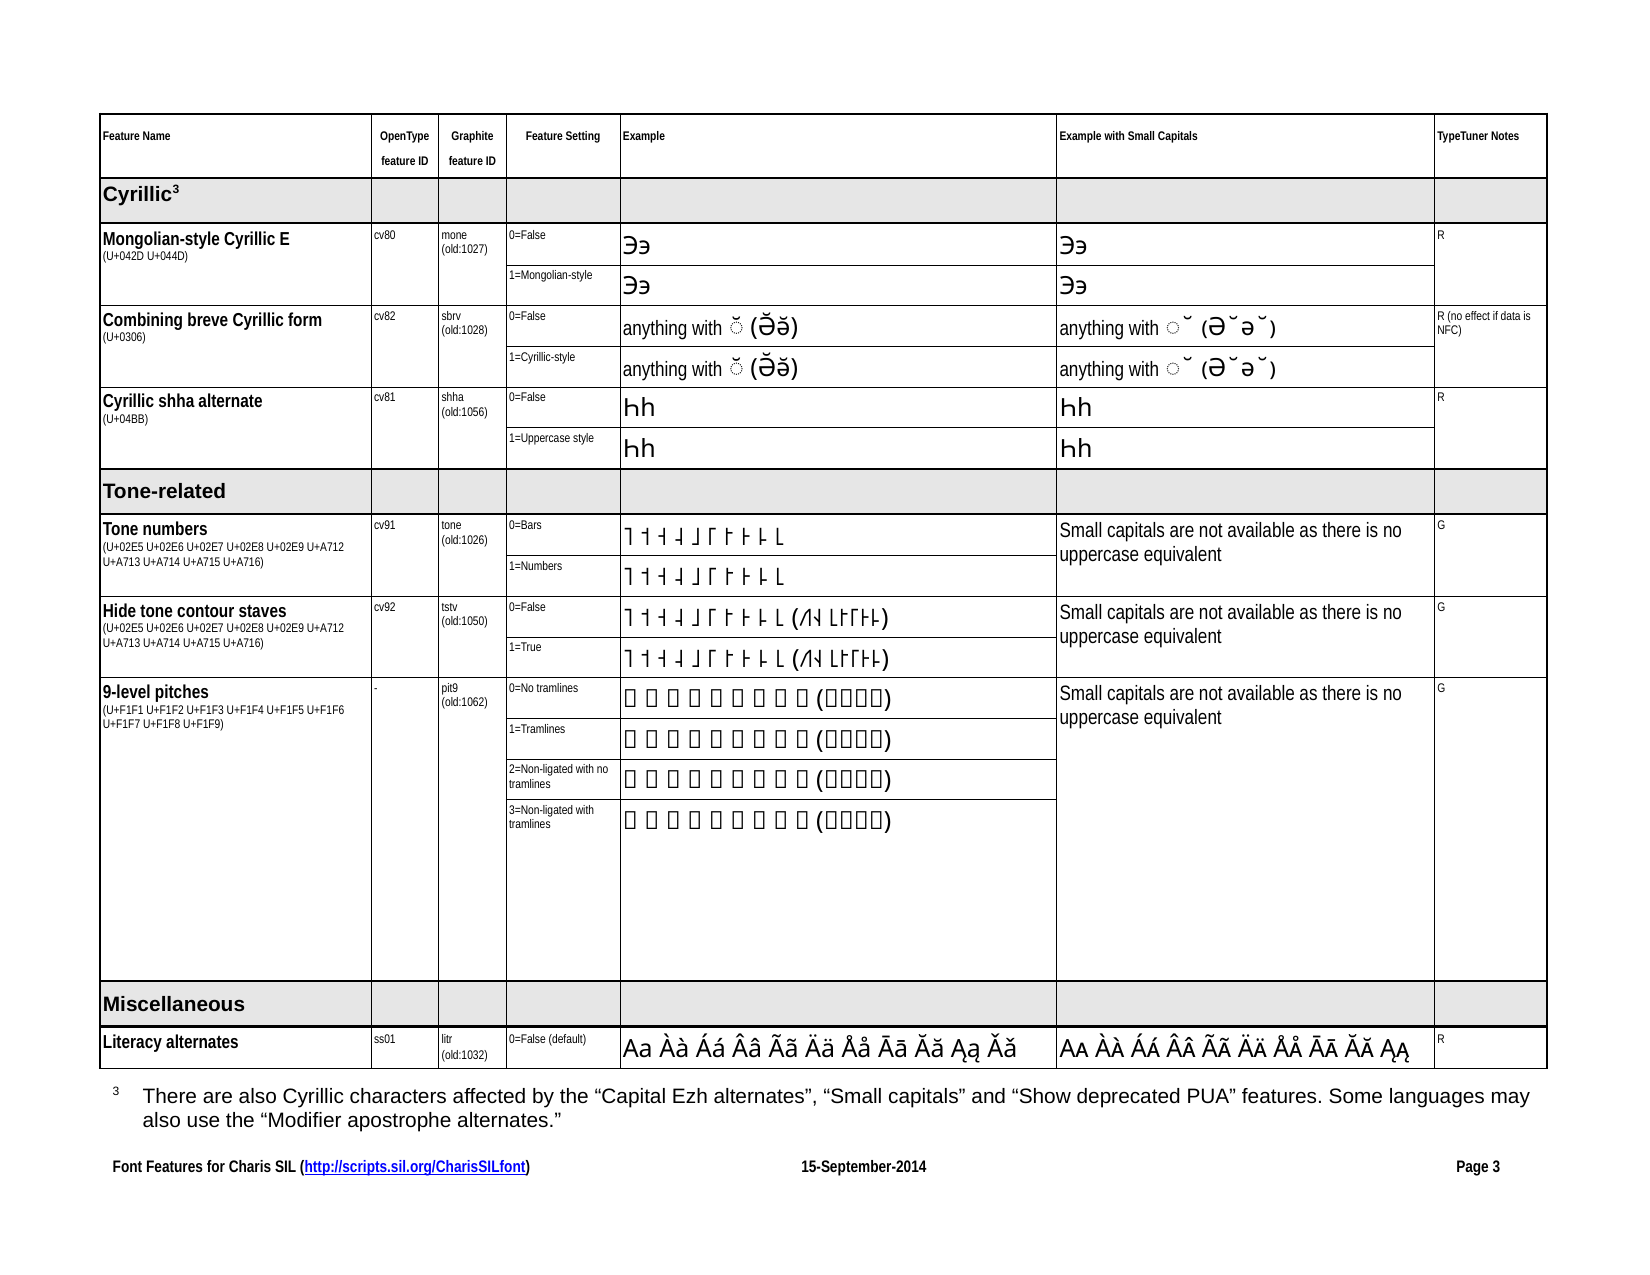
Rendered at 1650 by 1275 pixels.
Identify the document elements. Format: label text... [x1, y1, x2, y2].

table_cell [439, 470, 506, 513]
table_cell anything with ◌̆ (Ә̆ә̆) [621, 306, 1056, 346]
table_cell          () [621, 719, 1056, 758]
table_cell [1435, 179, 1546, 222]
table_cell 3=Non-ligated with tramlines [507, 800, 620, 980]
table_cell ss01 [372, 1028, 438, 1068]
table_cell ˥ ˦ ˧ ˨ ˩ ꜒ ꜓ ꜔ ꜕ ꜖ (˩˦˥˧˨ ꜖꜓꜒꜔꜕) [621, 597, 1056, 637]
table_cell Miscellaneous [101, 982, 371, 1025]
table_cell ˥ ˦ ˧ ˨ ˩ ꜒ ꜓ ꜔ ꜕ ꜖ [621, 515, 1056, 555]
table_cell          () [621, 760, 1056, 799]
table_cell Small capitals are not available as there is no uppercase equivalent [1057, 515, 1434, 596]
table_cell mone (old:1027) [439, 224, 506, 305]
table_cell Һһ [621, 428, 1056, 468]
table_cell cv82 [372, 306, 438, 386]
table_cell shha (old:1056) [439, 388, 506, 468]
table_cell 0=False [507, 388, 620, 427]
table_header TypeTuner Notes [1435, 115, 1546, 177]
table_cell Һһ [621, 388, 1056, 427]
table_cell [1057, 179, 1434, 222]
table_cell 1=Uppercase style [507, 428, 620, 468]
table_header OpenType feature ID [372, 115, 438, 177]
table_cell R [1435, 224, 1546, 305]
table_cell anything with ◌̆ (Ә̆ә̆) [1057, 306, 1434, 346]
table_cell 2=Non-ligated with no tramlines [507, 760, 620, 799]
table_cell Ээ [1057, 266, 1434, 305]
table_cell 1=True [507, 638, 620, 677]
table_header Example with Small Capitals [1057, 115, 1434, 177]
table_cell ˥ ˦ ˧ ˨ ˩ ꜒ ꜓ ꜔ ꜕ ꜖ (˩˦˥˧˨ ꜖꜓꜒꜔꜕) [621, 638, 1056, 677]
table_cell R (no effect if data is NFC) [1435, 306, 1546, 386]
table_cell 1=Tramlines [507, 719, 620, 758]
table_cell Literacy alternates [101, 1028, 371, 1068]
table_cell anything with ◌̆ (Ә̆ә̆) [1057, 347, 1434, 386]
table_cell Cyrillic [101, 179, 371, 222]
table_cell [439, 982, 506, 1025]
table_cell G [1435, 678, 1546, 980]
table_cell R [1435, 388, 1546, 468]
table_cell Һһ [1057, 428, 1434, 468]
table_cell Hide tone contour staves (U+02E5 U+02E6 U+02E7 U+02E8 U+02E9 U+A712 U+A713 U+A714 U+A715 U+A716) [101, 597, 371, 677]
table_cell 0=False [507, 306, 620, 346]
table_cell [439, 179, 506, 222]
table_cell tstv (old:1050) [439, 597, 506, 677]
table_cell [621, 982, 1056, 1025]
table_cell 0=No tramlines [507, 678, 620, 718]
table_cell cv80 [372, 224, 438, 305]
table_cell [372, 179, 438, 222]
table_cell [1435, 982, 1546, 1025]
table_cell          () [621, 678, 1056, 718]
table_cell [372, 982, 438, 1025]
table_header Feature Setting [507, 115, 620, 177]
table_cell Ээ [1057, 224, 1434, 264]
table_cell G [1435, 515, 1546, 596]
table_cell 9-level pitches (U+F1F1 U+F1F2 U+F1F3 U+F1F4 U+F1F5 U+F1F6 U+F1F7 U+F1F8 U+F1F9) [101, 678, 371, 980]
table_cell [1057, 470, 1434, 513]
table_cell 1=Cyrillic-style [507, 347, 620, 386]
table_cell litr (old:1032) [439, 1028, 506, 1068]
table_cell Aa Àà Áá Ââ Ãã Ää Åå Āā Ăă Ąą Ǎǎ [621, 1028, 1056, 1068]
table_cell [1435, 470, 1546, 513]
table_cell cv92 [372, 597, 438, 677]
table_cell ˥ ˦ ˧ ˨ ˩ ꜒ ꜓ ꜔ ꜕ ꜖ [621, 556, 1056, 596]
table_cell 0=Bars [507, 515, 620, 555]
table_cell [507, 179, 620, 222]
table_cell sbrv (old:1028) [439, 306, 506, 386]
table_cell [507, 470, 620, 513]
table_header Graphite feature ID [439, 115, 506, 177]
table_cell 0=False [507, 224, 620, 264]
table_cell Aa Àà Áá Ââ Ãã Ää Åå Āā Ăă Ąą [1057, 1028, 1434, 1068]
table_cell 0=False [507, 597, 620, 637]
table_cell Combining breve Cyrillic form (U+0306) [101, 306, 371, 386]
table_cell Mongolian-style Cyrillic E (U+042D U+044D) [101, 224, 371, 305]
table_cell [372, 470, 438, 513]
table_cell          () [621, 800, 1056, 980]
table_cell Ээ [621, 266, 1056, 305]
table_cell 0=False (default) [507, 1028, 620, 1068]
table_header Example [621, 115, 1056, 177]
table_cell [1057, 982, 1434, 1025]
table_cell R [1435, 1028, 1546, 1068]
table_cell Cyrillic shha alternate (U+04BB) [101, 388, 371, 468]
table_cell Һһ [1057, 388, 1434, 427]
table_cell - [372, 678, 438, 980]
table_cell Tone numbers (U+02E5 U+02E6 U+02E7 U+02E8 U+02E9 U+A712 U+A713 U+A714 U+A715 U+A716) [101, 515, 371, 596]
table_cell 1=Mongolian-style [507, 266, 620, 305]
table_cell tone (old:1026) [439, 515, 506, 596]
table_cell 1=Numbers [507, 556, 620, 596]
table_cell Tone-related [101, 470, 371, 513]
table_cell [507, 982, 620, 1025]
table_cell Small capitals are not available as there is no uppercase equivalent [1057, 678, 1434, 980]
table_cell anything with ◌̆ (Ә̆ә̆) [621, 347, 1056, 386]
table_cell Small capitals are not available as there is no uppercase equivalent [1057, 597, 1434, 677]
table_cell G [1435, 597, 1546, 677]
table_header Feature Name [101, 115, 371, 177]
table_cell [621, 470, 1056, 513]
table_cell [621, 179, 1056, 222]
table_cell pit9 (old:1062) [439, 678, 506, 980]
table_cell cv81 [372, 388, 438, 468]
table_cell cv91 [372, 515, 438, 596]
table_cell Ээ [621, 224, 1056, 264]
